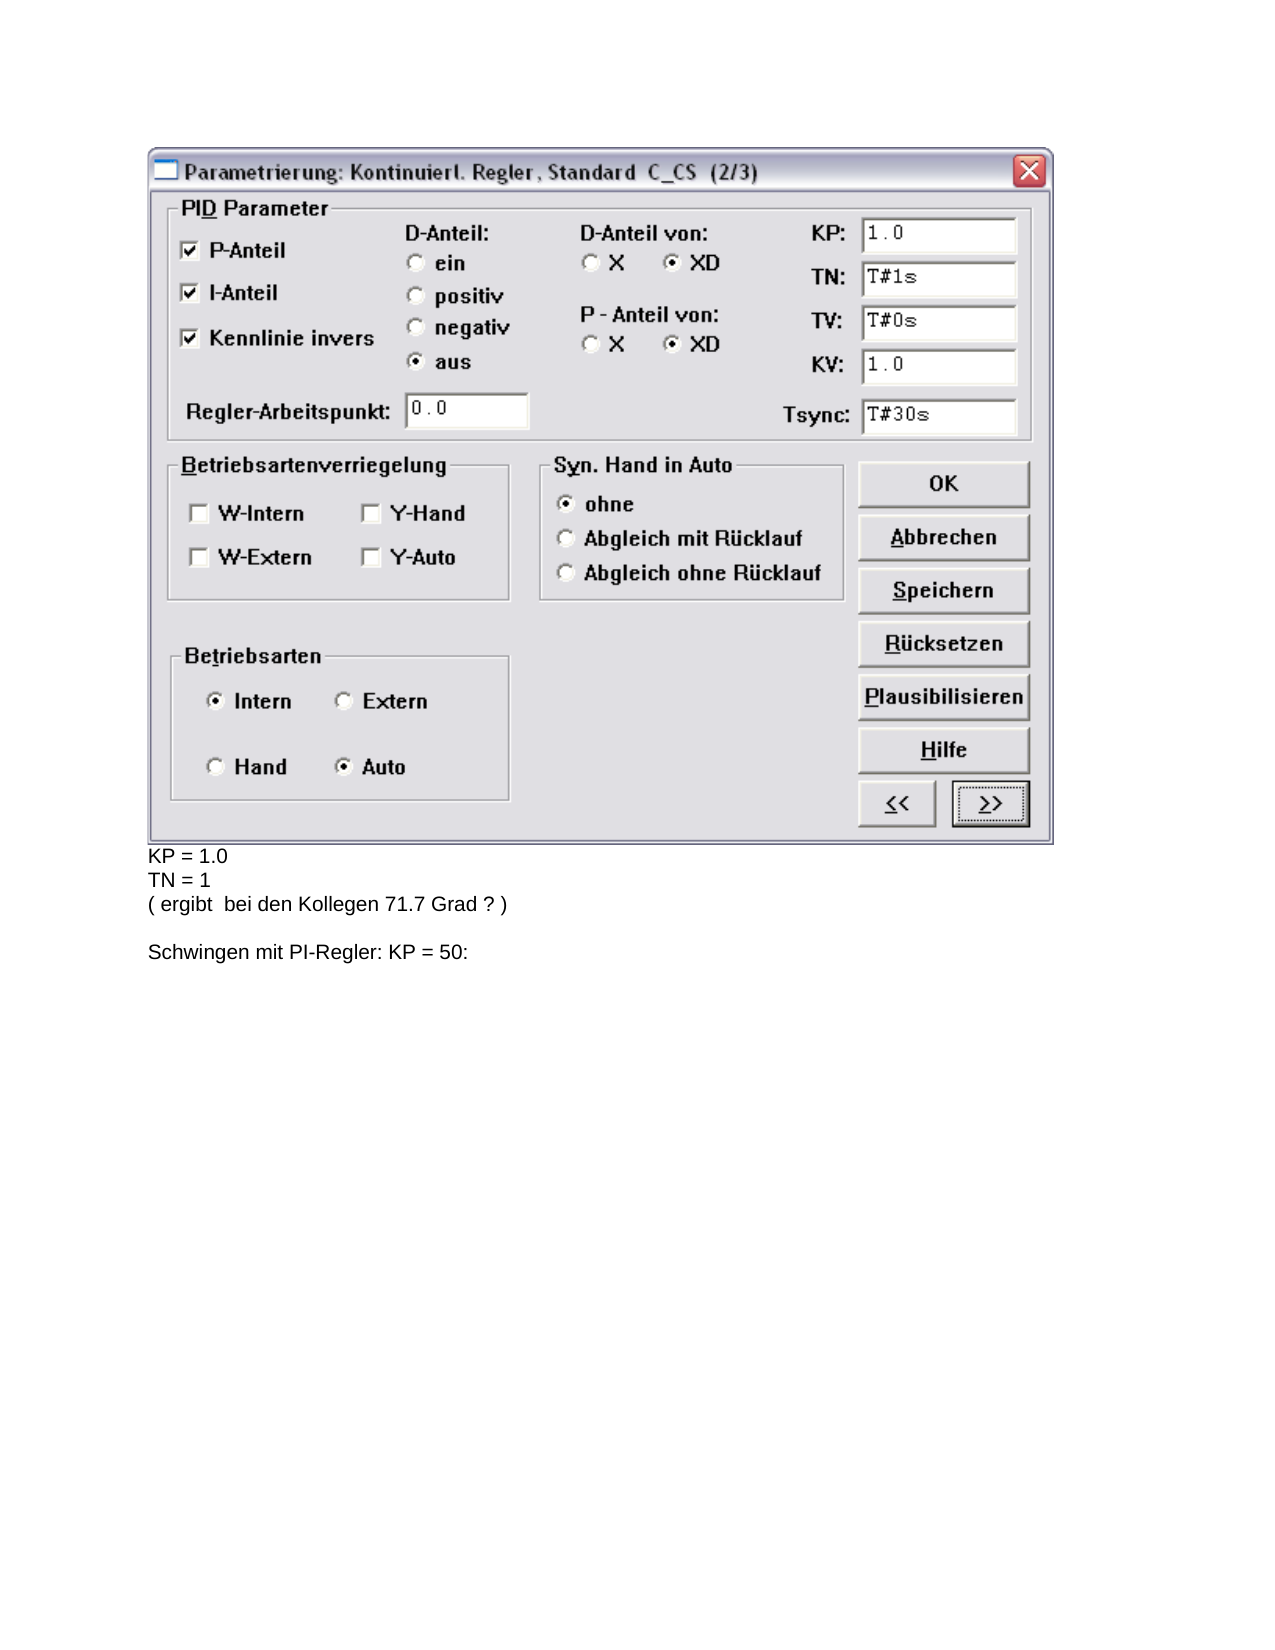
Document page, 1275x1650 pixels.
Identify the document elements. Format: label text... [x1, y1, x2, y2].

text ( ergibt bei den Kollegen 71.7 Grad ? ) [148, 892, 1127, 916]
picture [147, 147, 1054, 845]
text Schwingen mit PI-Regler: KP = 50: [148, 940, 1127, 964]
text KP = 1.0 [148, 844, 1127, 868]
text TN = 1 [148, 868, 1127, 892]
